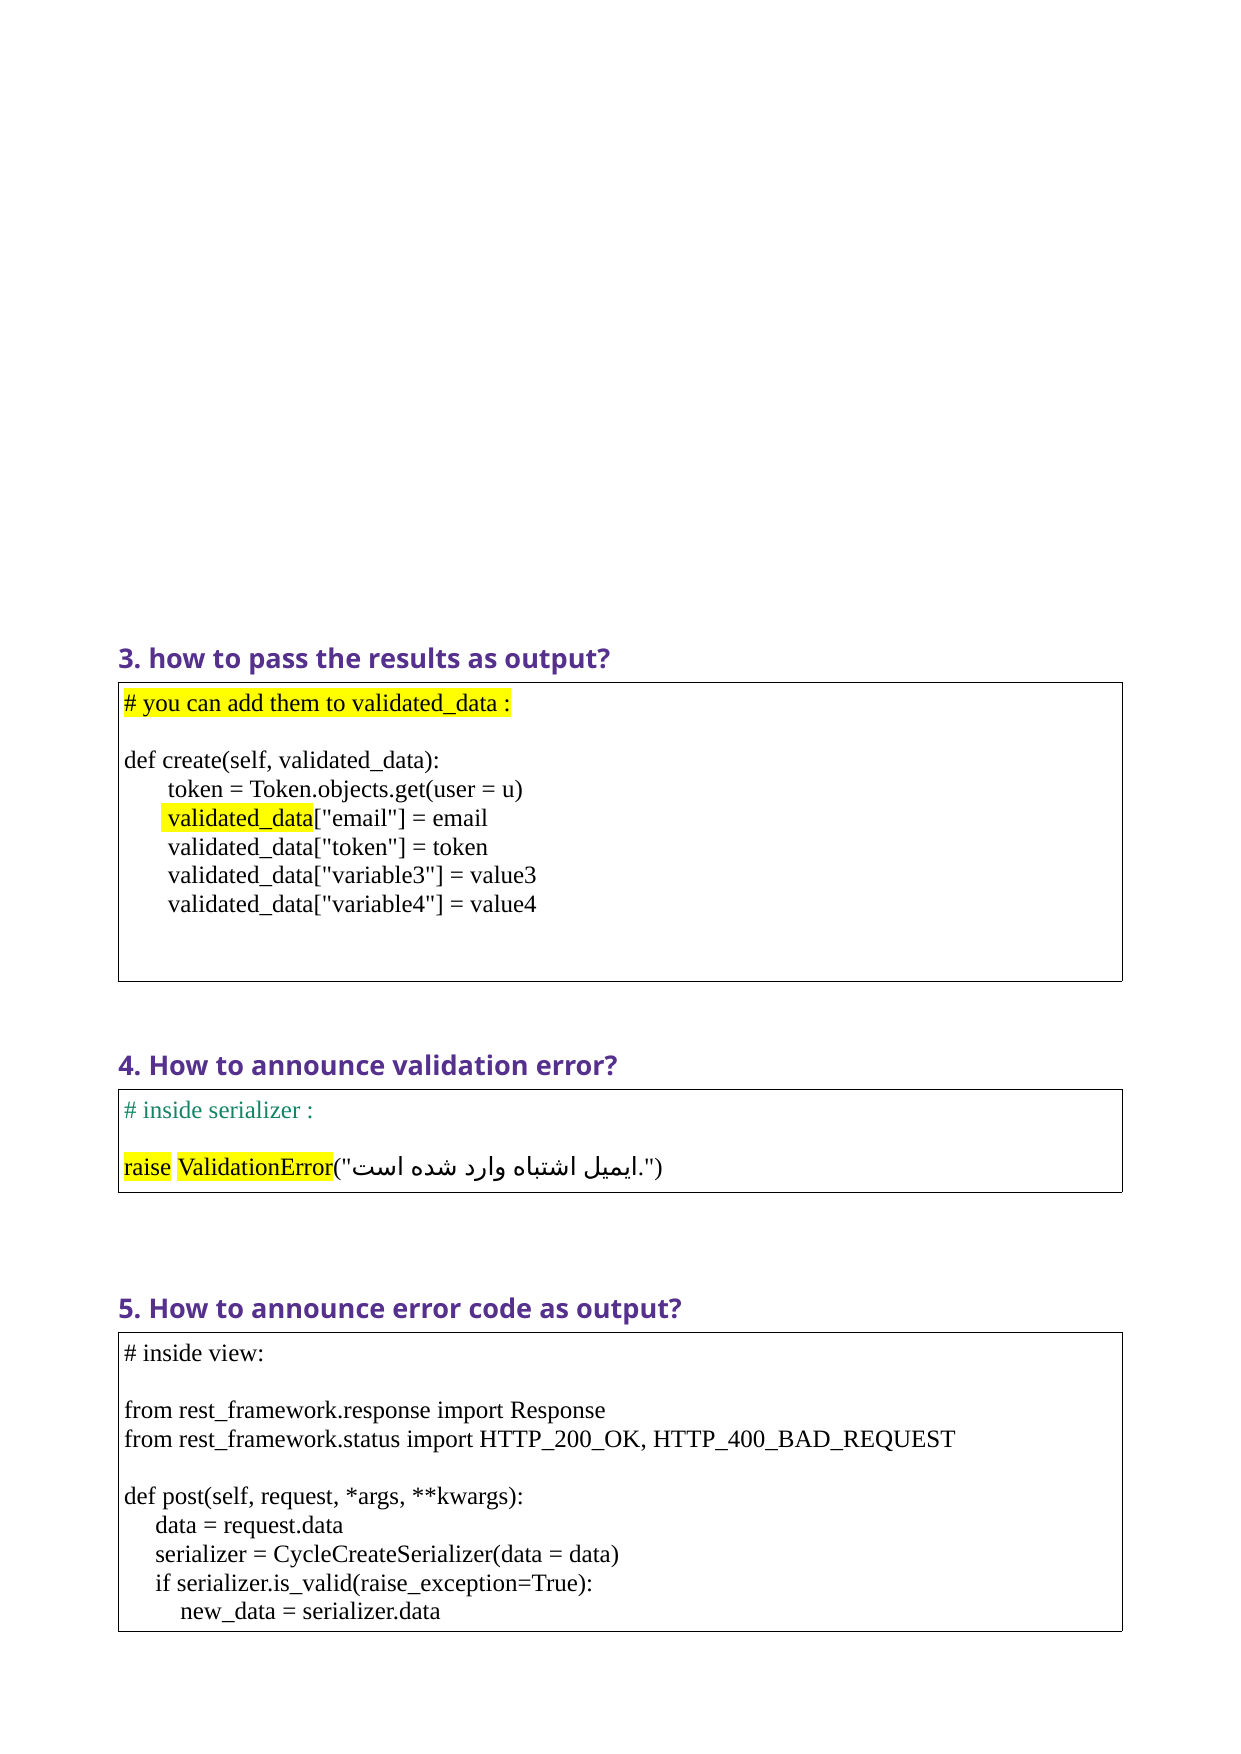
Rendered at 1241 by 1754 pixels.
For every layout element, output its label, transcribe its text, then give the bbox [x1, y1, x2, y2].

text 5. How to announce error code as output? [118, 1224, 1122, 1261]
text 3. how to pass the results as output? [118, 574, 1122, 611]
table_header # you can add them to validated_data : def create(self, validated_data): token = Token.objects.get(user = u) validated_data["email"] = email validated_data["token"] = token validated_data["variable3"] = value3 validated_data["variable4"] = value4 [119, 618, 1122, 916]
text 4. How to announce validation error? [118, 981, 1122, 1018]
table_header # inside serializer : raise ValidationError("ایمیل اشتباه وارد شده است.") [119, 1025, 1122, 1126]
table_header # inside view: from rest_framework.response import Response from rest_framework.status import HTTP_200_OK, HTTP_400_BAD_REQUEST def post(self, request, *args, **kwargs): data = request.data serializer = CycleCreateSerializer(data = data) if serializer.is_valid(raise_exception=True): new_data = serializer.data return Response(new_data, status=HTTP_200_OK) return Response(serializer.errors, status=HTTP_400_BAD_REQUEST) [119, 1268, 1122, 1623]
